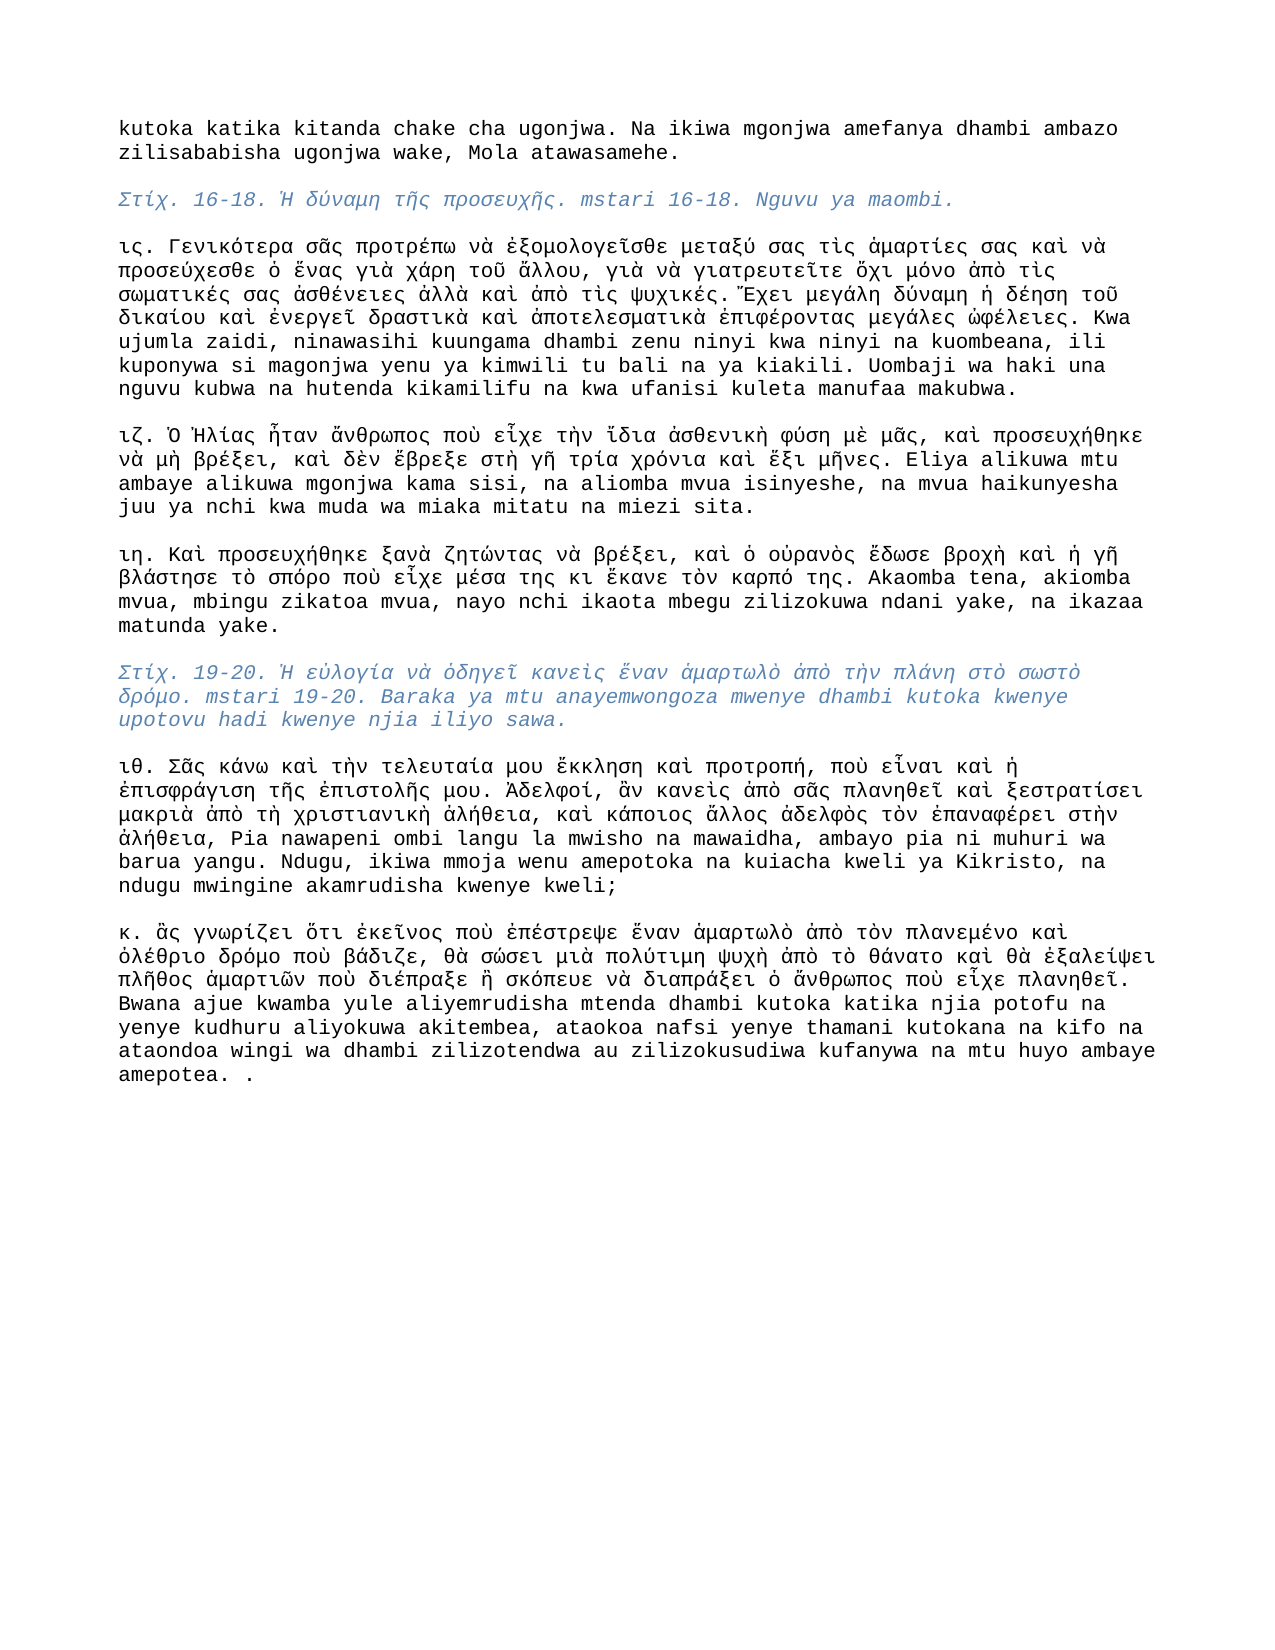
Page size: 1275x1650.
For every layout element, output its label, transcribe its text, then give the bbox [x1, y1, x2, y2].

text κ. ἂς γνωρίζει ὅτι ἐκεῖνος ποὺ ἐπέστρεψε ἕναν ἁμαρτωλὸ ἀπὸ τὸν πλανεμένο καὶ ὀλέθριο δρόμο ποὺ βάδιζε, θὰ σώσει μιὰ πολύτιμη ψυχὴ ἀπὸ τὸ θάνατο καὶ θὰ ἐξαλείψει πλῆθος ἁμαρτιῶν ποὺ διέπραξε ἢ σκόπευε νὰ διαπράξει ὁ ἄνθρωπος ποὺ εἶχε πλανηθεῖ. Bwana ajue kwamba yule aliyemrudisha mtenda dhambi kutoka katika njia potofu na yenye kudhuru aliyokuwa akitembea, ataokoa nafsi yenye thamani kutokana na kifo na ataondoa wingi wa dhambi zilizotendwa au zilizokusudiwa kufanywa na mtu huyo ambaye amepotea. . [118, 922, 1157, 1088]
text ιη. Καὶ προσευχήθηκε ξανὰ ζητώντας νὰ βρέξει, καὶ ὁ οὐρανὸς ἔδωσε βροχὴ καὶ ἡ γῆ βλάστησε τὸ σπόρο ποὺ εἶχε μέσα της κι ἔκανε τὸν καρπό της. Akaomba tena, akiomba mvua, mbingu zikatoa mvua, nayo nchi ikaota mbegu zilizokuwa ndani yake, na ikazaa matunda yake. [118, 544, 1157, 638]
text kutoka katika kitanda chake cha ugonjwa. Na ikiwa mgonjwa amefanya dhambi ambazo zilisababisha ugonjwa wake, Mola atawasamehe. [118, 118, 1157, 165]
text Στίχ. 19-20. Ἡ εὐλογία νὰ ὁδηγεῖ κανεὶς ἕναν ἁμαρτωλὸ ἀπὸ τὴν πλάνη στὸ σωστὸ δρόμο. mstari 19-20. Baraka ya mtu anayemwongoza mwenye dhambi kutoka kwenye upotovu hadi kwenye njia iliyo sawa. [118, 662, 1157, 733]
text Στίχ. 16-18. Ἡ δύναμη τῆς προσευχῆς. mstari 16-18. Nguvu ya maombi. [118, 189, 1157, 213]
text ιθ. Σᾶς κάνω καὶ τὴν τελευταία μου ἔκκληση καὶ προτροπή, ποὺ εἶναι καὶ ἡ ἐπισφράγιση τῆς ἐπιστολῆς μου. Ἀδελφοί, ἂν κανεὶς ἀπὸ σᾶς πλανηθεῖ καὶ ξεστρατίσει μακριὰ ἀπὸ τὴ χριστιανικὴ ἀλήθεια, καὶ κάποιος ἄλλος ἀδελφὸς τὸν ἐπαναφέρει στὴν ἀλήθεια, Pia nawapeni ombi langu la mwisho na mawaidha, ambayo pia ni muhuri wa barua yangu. Ndugu, ikiwa mmoja wenu amepotoka na kuiacha kweli ya Kikristo, na ndugu mwingine akamrudisha kwenye kweli; [118, 757, 1157, 898]
text ις. Γενικότερα σᾶς προτρέπω νὰ ἐξομολογεῖσθε μεταξύ σας τὶς ἁμαρτίες σας καὶ νὰ προσεύχεσθε ὁ ἕνας γιὰ χάρη τοῦ ἄλλου, γιὰ νὰ γιατρευτεῖτε ὄχι μόνο ἀπὸ τὶς σωματικές σας ἀσθένειες ἀλλὰ καὶ ἀπὸ τὶς ψυχικές. Ἔχει μεγάλη δύναμη ἡ δέηση τοῦ δικαίου καὶ ἐνεργεῖ δραστικὰ καὶ ἀποτελεσματικὰ ἐπιφέροντας μεγάλες ὠφέλειες. Kwa ujumla zaidi, ninawasihi kuungama dhambi zenu ninyi kwa ninyi na kuombeana, ili kuponywa si magonjwa yenu ya kimwili tu bali na ya kiakili. Uombaji wa haki una nguvu kubwa na hutenda kikamilifu na kwa ufanisi kuleta manufaa makubwa. [118, 236, 1157, 402]
text ιζ. Ὁ Ἠλίας ἦταν ἄνθρωπος ποὺ εἶχε τὴν ἴδια ἀσθενικὴ φύση μὲ μᾶς, καὶ προσευχήθηκε νὰ μὴ βρέξει, καὶ δὲν ἔβρεξε στὴ γῆ τρία χρόνια καὶ ἕξι μῆνες. Eliya alikuwa mtu ambaye alikuwa mgonjwa kama sisi, na aliomba mvua isinyeshe, na mvua haikunyesha juu ya nchi kwa muda wa miaka mitatu na miezi sita. [118, 426, 1157, 520]
